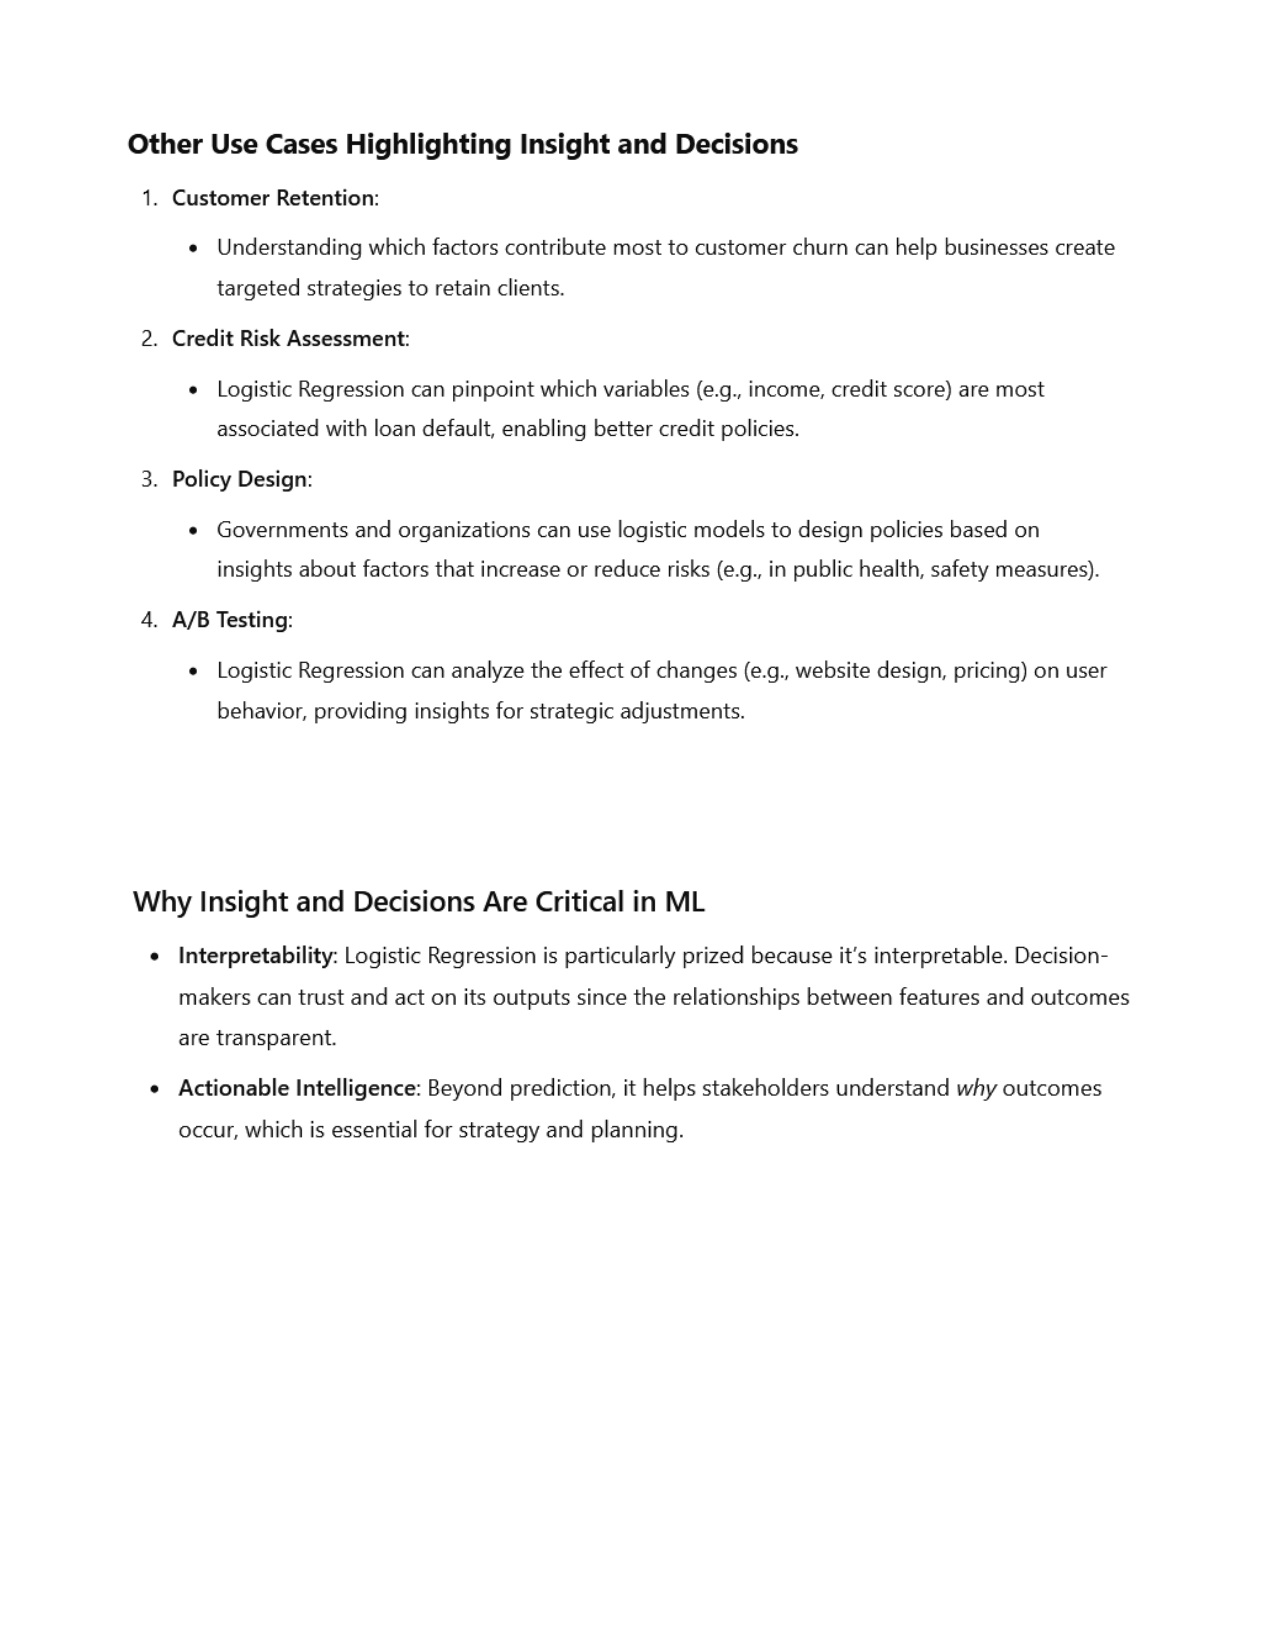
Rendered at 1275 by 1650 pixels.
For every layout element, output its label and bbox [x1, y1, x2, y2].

picture [118, 856, 1157, 1193]
picture [118, 118, 1157, 742]
